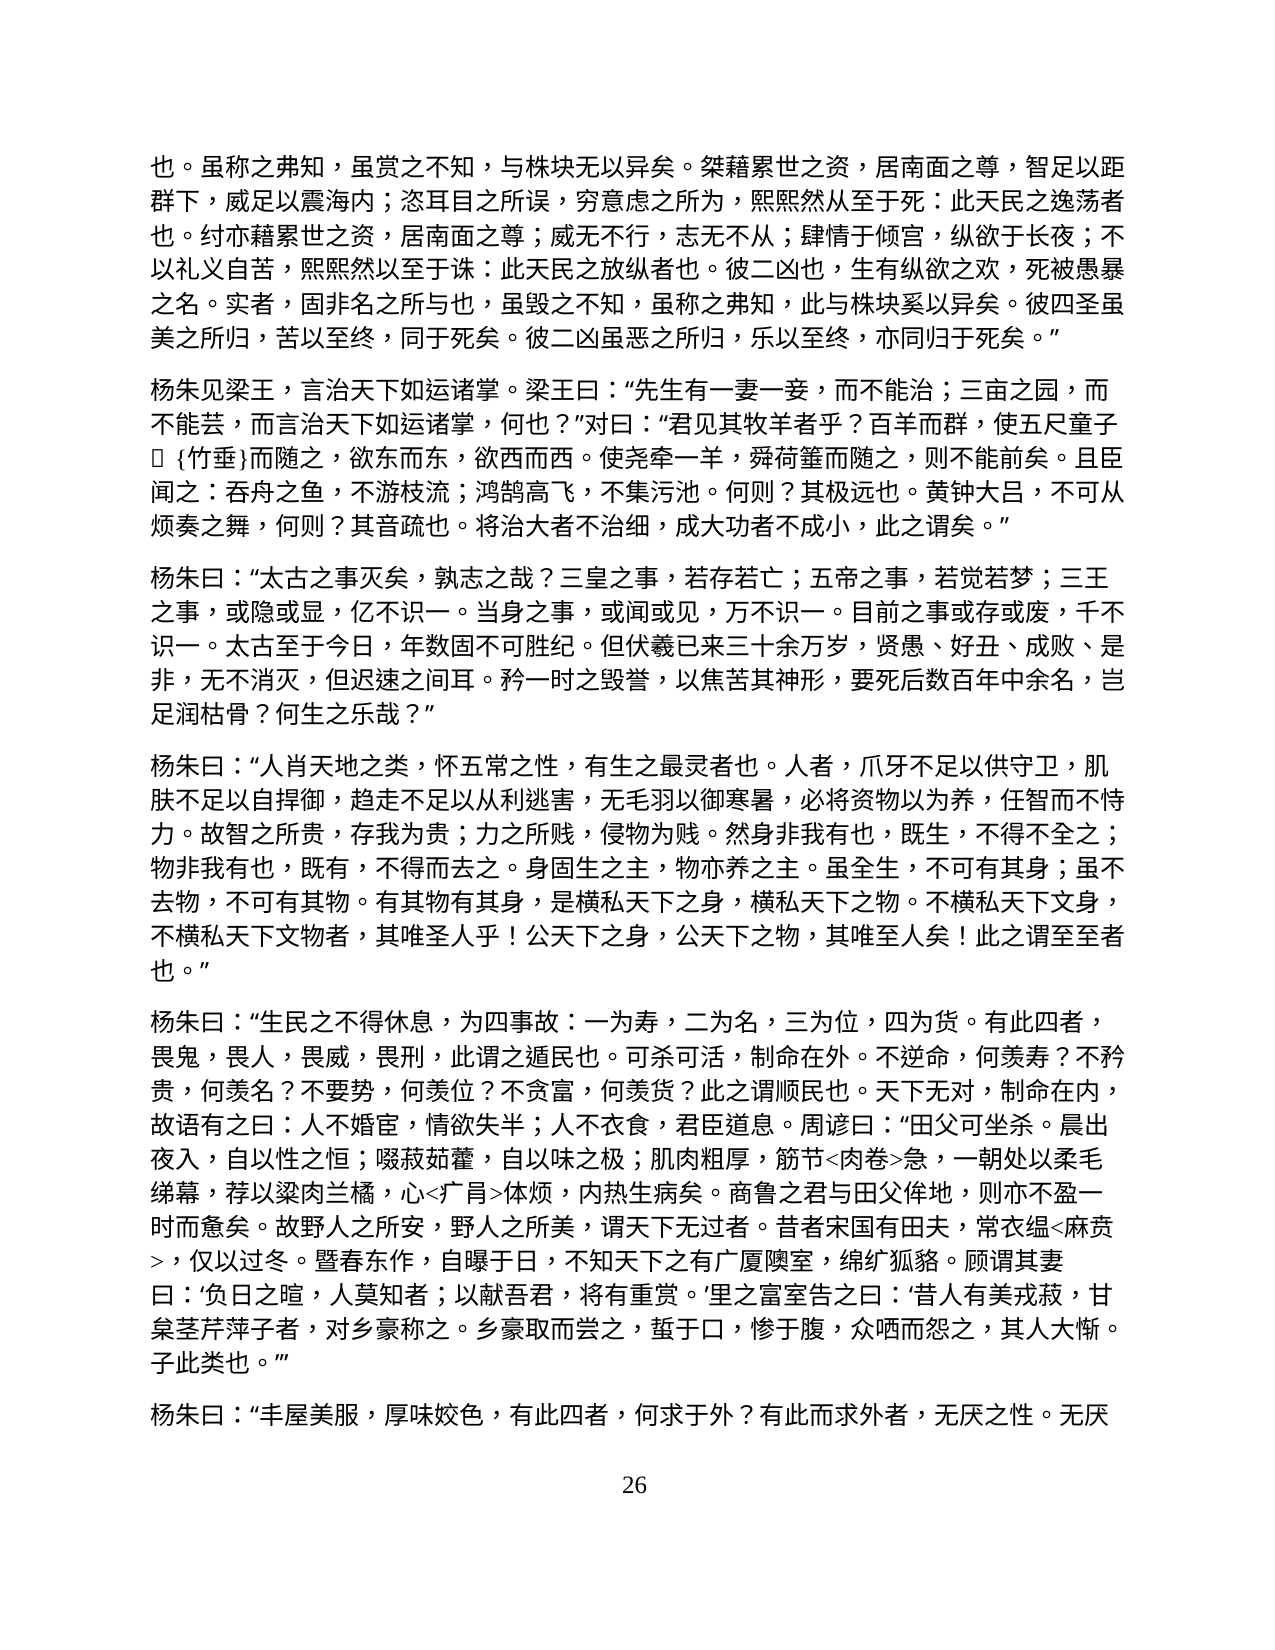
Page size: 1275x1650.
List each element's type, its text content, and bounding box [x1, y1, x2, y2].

text 杨朱曰：“太古之事灭矣，孰志之哉？三皇之事，若存若亡；五帝之事，若觉若梦；三王之事，或隐或显，亿不识一。当身之事，或闻或见，万不识一。目前之事或存或废，千不识一。太古至于今日，年数固不可胜纪。但伏羲已来三十余万岁，贤愚、好丑、成败、是非，无不消灭，但迟速之间耳。矜一时之毁誉，以焦苦其神形，要死后数百年中余名，岂足润枯骨？何生之乐哉？” [150, 561, 1125, 731]
text 杨朱见梁王，言治天下如运诸掌。梁王曰：“先生有一妻一妾，而不能治；三亩之园，而不能芸，而言治天下如运诸掌，何也？”对曰：“君见其牧羊者乎？百羊而群，使五尺童子荷{竹垂}而随之，欲东而东，欲西而西。使尧牵一羊，舜荷箠而随之，则不能前矣。且臣闻之：吞舟之鱼，不游枝流；鸿鹄高飞，不集污池。何则？其极远也。黄钟大吕，不可从烦奏之舞，何则？其音疏也。将治大者不治细，成大功者不成小，此之谓矣。” [150, 372, 1125, 543]
text 杨朱曰：“生民之不得休息，为四事故：一为寿，二为名，三为位，四为货。有此四者，畏鬼，畏人，畏威，畏刑，此谓之遁民也。可杀可活，制命在外。不逆命，何羡寿？不矜贵，何羡名？不要势，何羡位？不贪富，何羡货？此之谓顺民也。天下无对，制命在内，故语有之曰：人不婚宦，情欲失半；人不衣食，君臣道息。周谚曰：“田父可坐杀。晨出夜入，自以性之恒；啜菽茹藿，自以味之极；肌肉粗厚，筋节<肉卷>急，一朝处以柔毛绨幕，荐以粱肉兰橘，心<疒肙>体烦，内热生病矣。商鲁之君与田父侔地，则亦不盈一时而惫矣。故野人之所安，野人之所美，谓天下无过者。昔者宋国有田夫，常衣缊<麻贲>，仅以过冬。暨春东作，自曝于日，不知天下之有广厦隩室，绵纩狐貉。顾谓其妻曰：‘负日之暄，人莫知者；以献吾君，将有重赏。’里之富室告之曰：‘昔人有美戎菽，甘枲茎芹萍子者，对乡豪称之。乡豪取而尝之，蜇于口，惨于腹，众哂而怨之，其人大惭。子此类也。’” [150, 1005, 1125, 1380]
text 杨朱曰：“丰屋美服，厚味姣色，有此四者，何求于外？有此而求外者，无厌之性。无厌 [150, 1398, 1125, 1432]
text 也。虽称之弗知，虽赏之不知，与株块无以异矣。桀藉累世之资，居南面之尊，智足以距群下，威足以震海内；恣耳目之所误，穷意虑之所为，熙熙然从至于死：此天民之逸荡者也。纣亦藉累世之资，居南面之尊；威无不行，志无不从；肆情于倾宫，纵欲于长夜；不以礼义自苦，熙熙然以至于诛：此天民之放纵者也。彼二凶也，生有纵欲之欢，死被愚暴之名。实者，固非名之所与也，虽毁之不知，虽称之弗知，此与株块奚以异矣。彼四圣虽美之所归，苦以至终，同于死矣。彼二凶虽恶之所归，乐以至终，亦同归于死矣。” [150, 150, 1125, 354]
text 杨朱曰：“人肖天地之类，怀五常之性，有生之最灵者也。人者，爪牙不足以供守卫，肌肤不足以自捍御，趋走不足以从利逃害，无毛羽以御寒暑，必将资物以为养，任智而不恃力。故智之所贵，存我为贵；力之所贱，侵物为贱。然身非我有也，既生，不得不全之；物非我有也，既有，不得而去之。身固生之主，物亦养之主。虽全生，不可有其身；虽不去物，不可有其物。有其物有其身，是横私天下之身，横私天下之物。不横私天下文身，不横私天下文物者，其唯圣人乎！公天下之身，公天下之物，其唯至人矣！此之谓至至者也。” [150, 749, 1125, 987]
